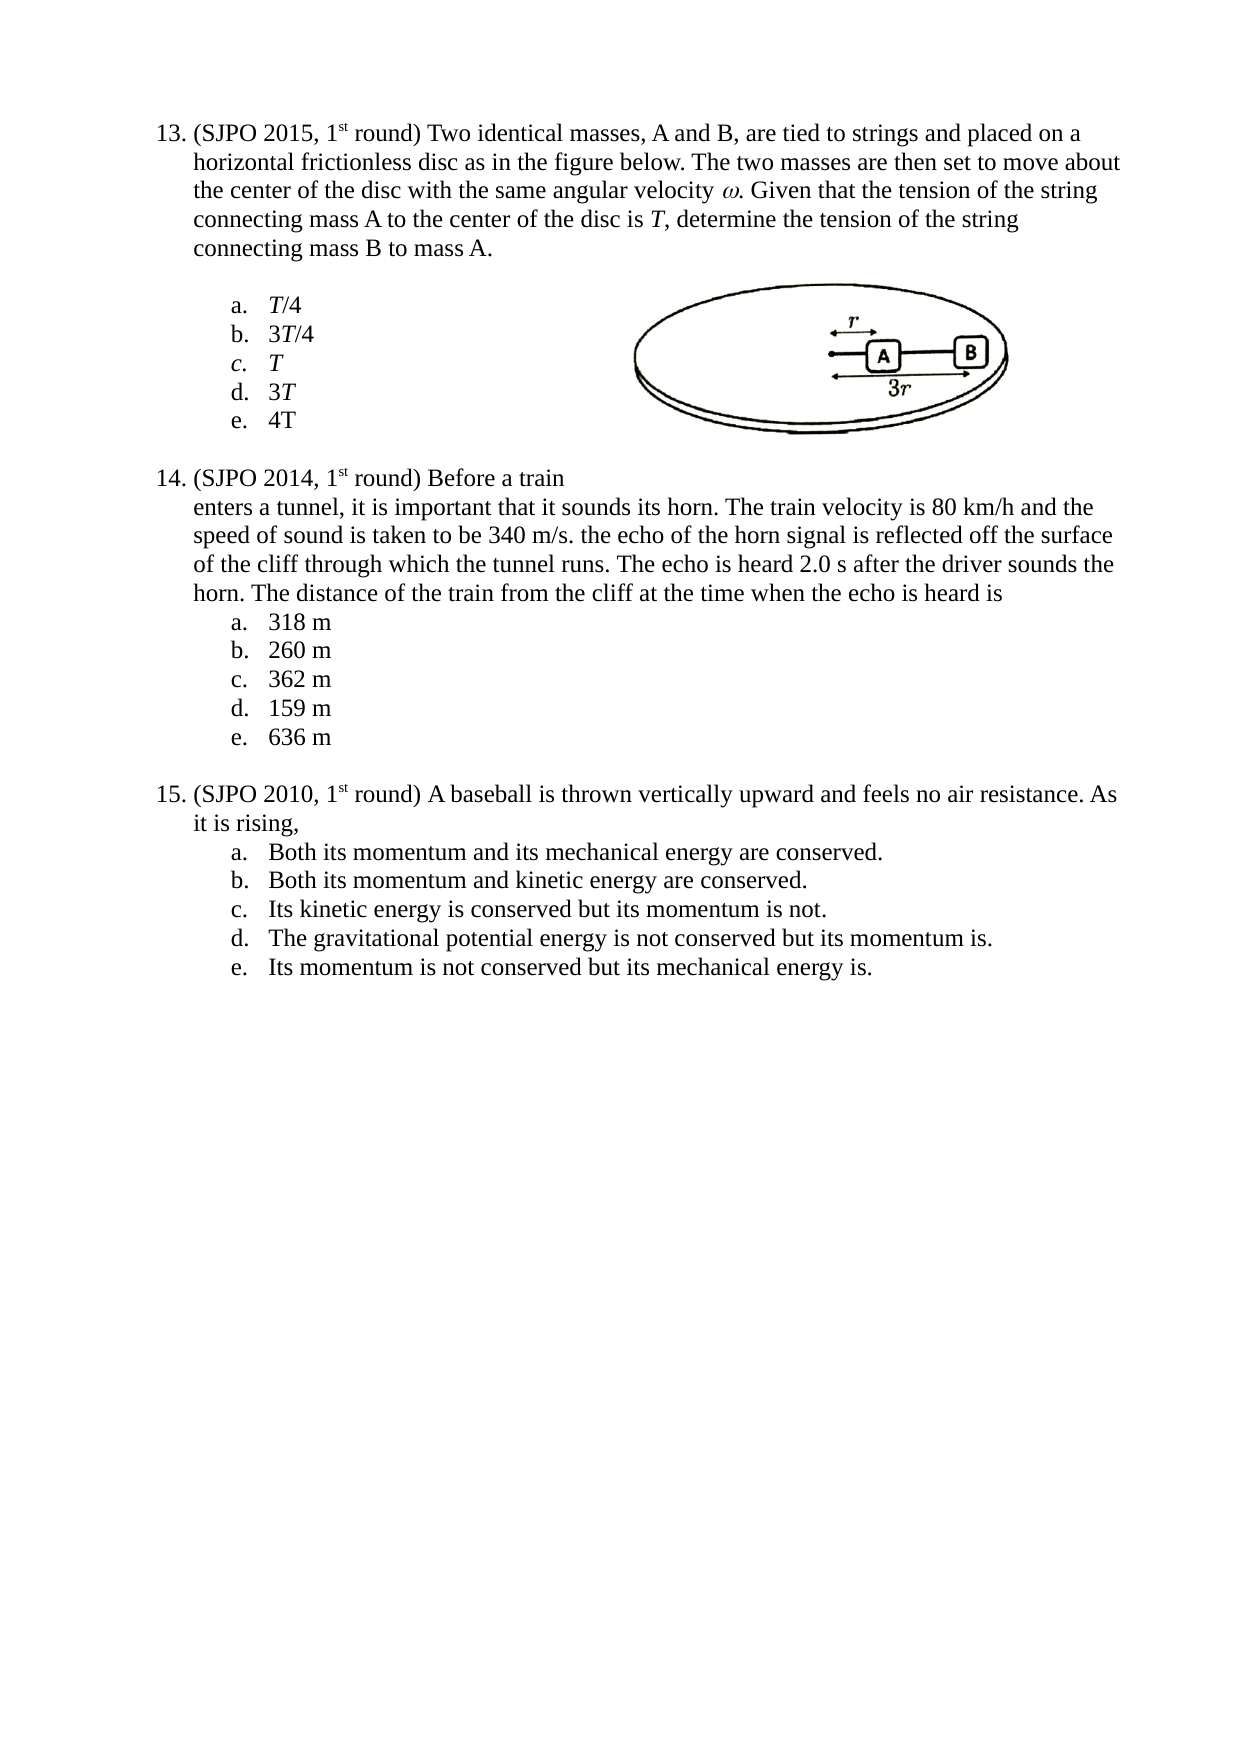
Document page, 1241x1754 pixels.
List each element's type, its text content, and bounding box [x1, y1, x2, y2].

list Its momentum is not conserved but its mechanical energy is. [231, 952, 1122, 981]
list 3T/4 [231, 319, 601, 348]
list 636 m [231, 722, 1122, 751]
list (SJPO 2010, 1st round) A baseball is thrown vertically upward and feels no air resistance. As it is rising, [156, 779, 1122, 837]
list T [231, 348, 601, 377]
list 4T [231, 406, 601, 434]
list (SJPO 2015, 1st round) Two identical masses, A and B, are tied to strings and placed on a horizontal frictionless disc as in the figure below. The two masses are then set to move about the center of the disc with the same angular velocity . Given that the tension of the string connecting mass A to the center of the disc is T, determine the tension of the string connecting mass B to mass A. [156, 118, 1122, 262]
list 318 m [231, 607, 1122, 636]
list [1056, 377, 1122, 406]
list Both its momentum and kinetic energy are conserved. [231, 866, 1122, 894]
list Both its momentum and its mechanical energy are conserved. [231, 837, 1122, 866]
list 362 m [231, 664, 1122, 693]
list 260 m [231, 636, 1122, 664]
list (SJPO 2014, 1st round) Before a train enters a tunnel, it is important that it sounds its horn. The train velocity is 80 km/h and the speed of sound is taken to be 340 m/s. the echo of the horn signal is reflected off the surface of the cliff through which the tunnel runs. The echo is heard 2.0 s after the driver sounds the horn. The distance of the train from the cliff at the time when the echo is heard is [156, 463, 1122, 607]
picture [601, 263, 1056, 469]
list 159 m [231, 693, 1122, 722]
list [1056, 291, 1122, 319]
list T/4 [231, 291, 601, 319]
list [1056, 319, 1122, 348]
list Its kinetic energy is conserved but its momentum is not. [231, 894, 1122, 923]
list The gravitational potential energy is not conserved but its momentum is. [231, 923, 1122, 952]
list [1056, 406, 1122, 434]
list 3T [231, 377, 601, 406]
list [1056, 348, 1122, 377]
